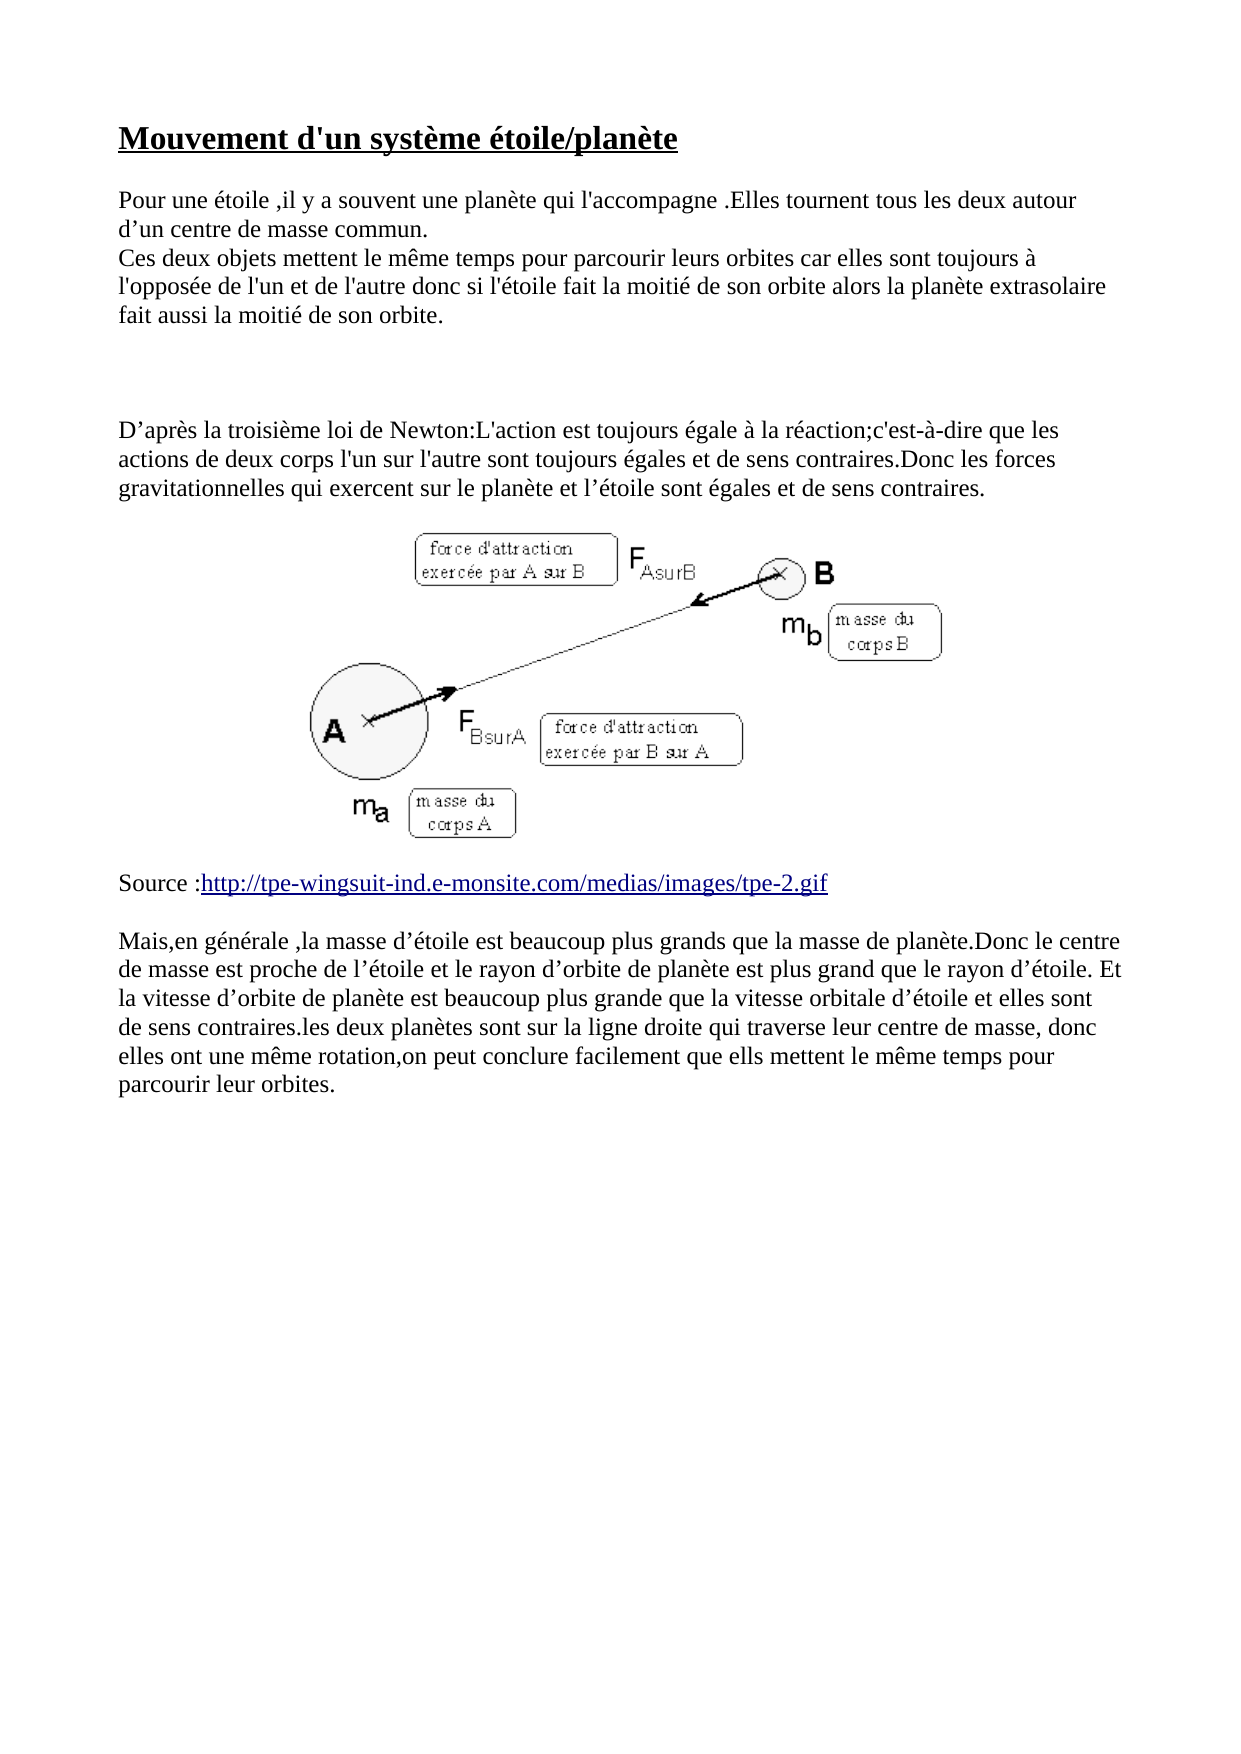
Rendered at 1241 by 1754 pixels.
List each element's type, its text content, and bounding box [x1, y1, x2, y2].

text Ces deux objets mettent le même temps pour parcourir leurs orbites car elles sont toujours à l'opposée de l'un et de l'autre donc si l'étoile fait la moitié de son orbite alors la planète extrasolaire fait aussi la moitié de son orbite. [118, 243, 1122, 329]
text Mais,en générale ,la masse d’étoile est beaucoup plus grands que la masse de planète.Donc le centre de masse est proche de l’étoile et le rayon d’orbite de planète est plus grand que le rayon d’étoile. Et la vitesse d’orbite de planète est beaucoup plus grande que la vitesse orbitale d’étoile et elles sont de sens contraires.les deux planètes sont sur la ligne droite qui traverse leur centre de masse, donc elles ont une même rotation,on peut conclure facilement que ells mettent le même temps pour parcourir leur orbites. [118, 926, 1122, 1098]
picture [296, 530, 944, 840]
text Mouvement d'un système étoile/planète [118, 118, 1122, 156]
text Source :http://tpe-wingsuit-ind.e-monsite.com/medias/images/tpe-2.gif [118, 868, 1122, 897]
text Pour une étoile ,il y a souvent une planète qui l'accompagne .Elles tournent tous les deux autour d’un centre de masse commun. [118, 185, 1122, 243]
text D’après la troisième loi de Newton:L'action est toujours égale à la réaction;c'est-à-dire que les actions de deux corps l'un sur l'autre sont toujours égales et de sens contraires.Donc les forces gravitationnelles qui exercent sur le planète et l’étoile sont égales et de sens contraires. [118, 415, 1122, 501]
